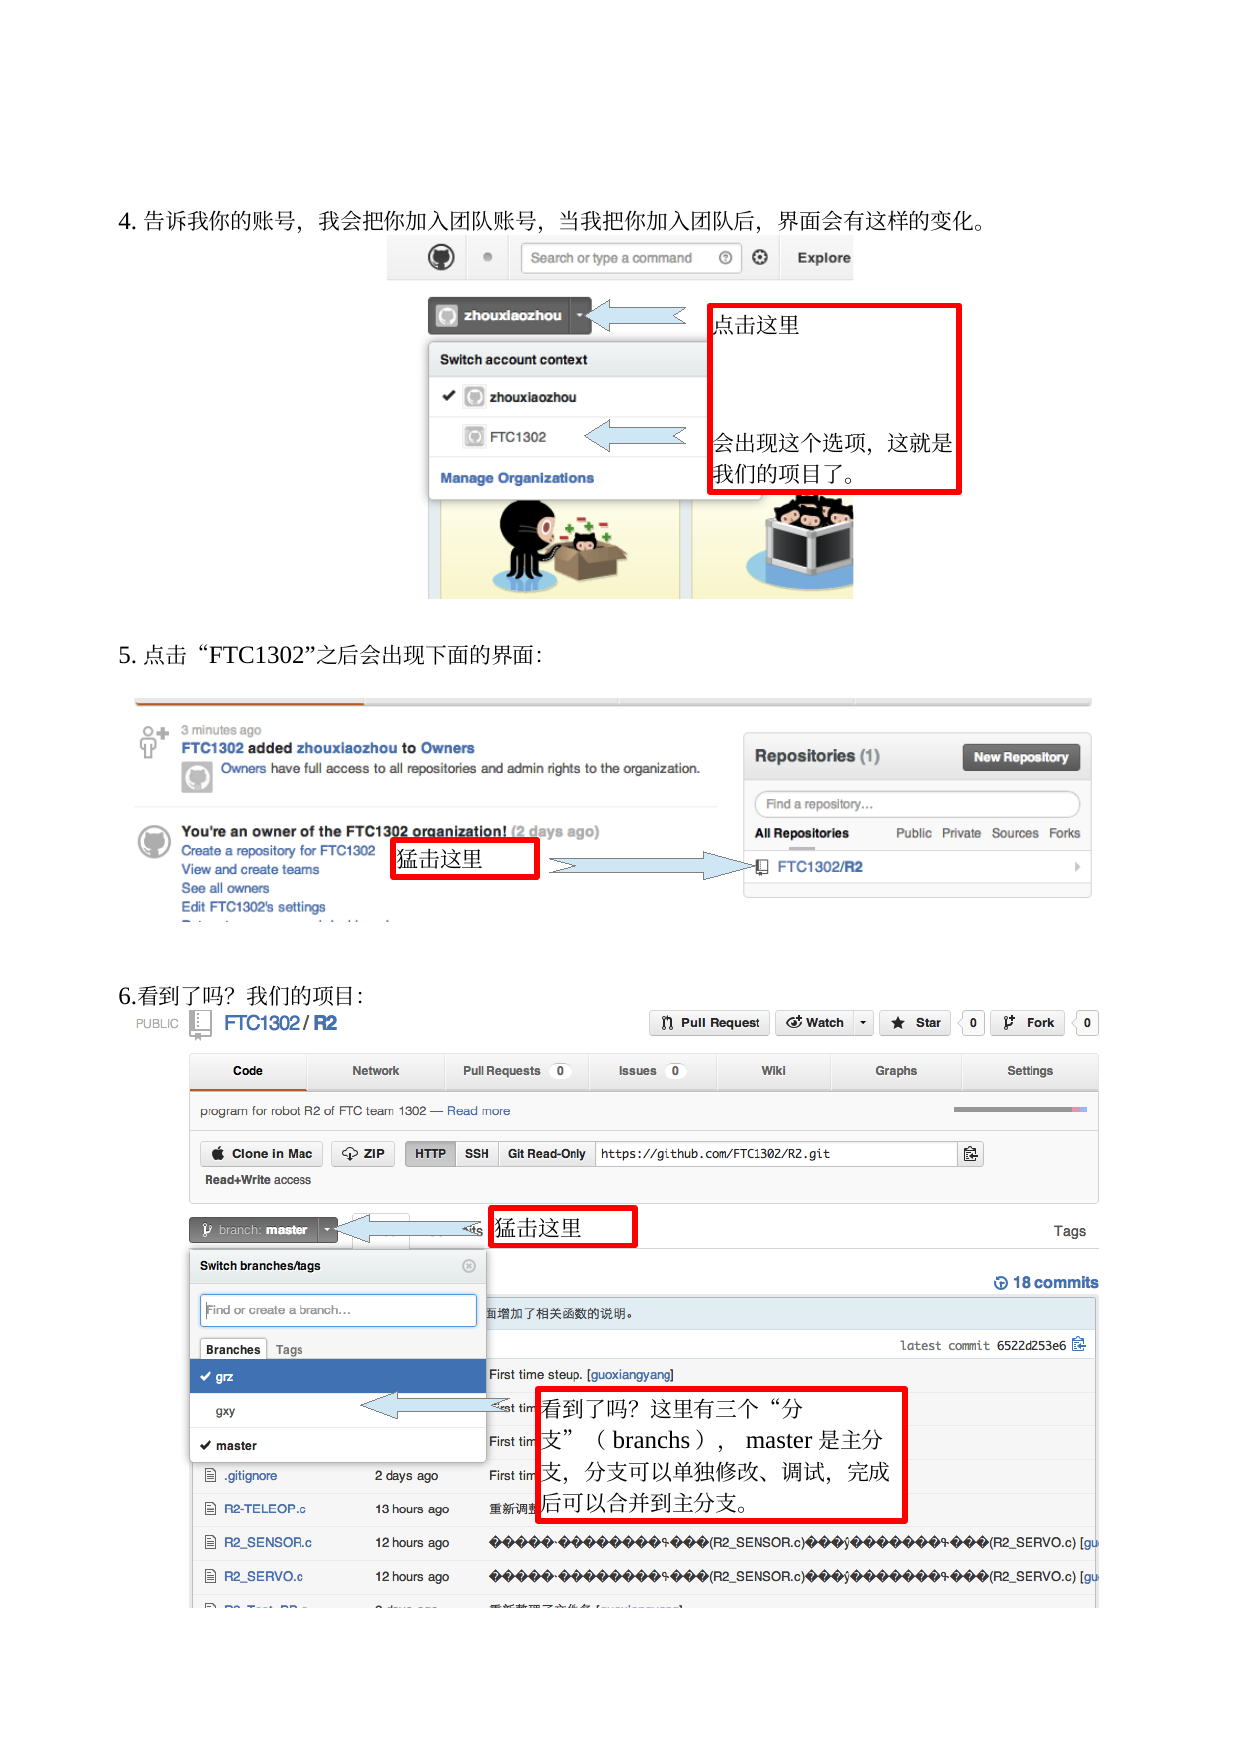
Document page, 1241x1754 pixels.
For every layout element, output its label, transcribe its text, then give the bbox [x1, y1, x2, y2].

text 5. 点击“FTC1302”之后会出现下面的界面： [118, 638, 1122, 670]
text 6.看到了吗？我们的项目： [118, 979, 1122, 1010]
picture [386, 235, 854, 599]
picture [118, 1010, 1123, 1608]
text 4. 告诉我你的账号，我会把你加入团队账号，当我把你加入团队后，界面会有这样的变化。 [118, 204, 1122, 236]
picture [118, 698, 1123, 922]
